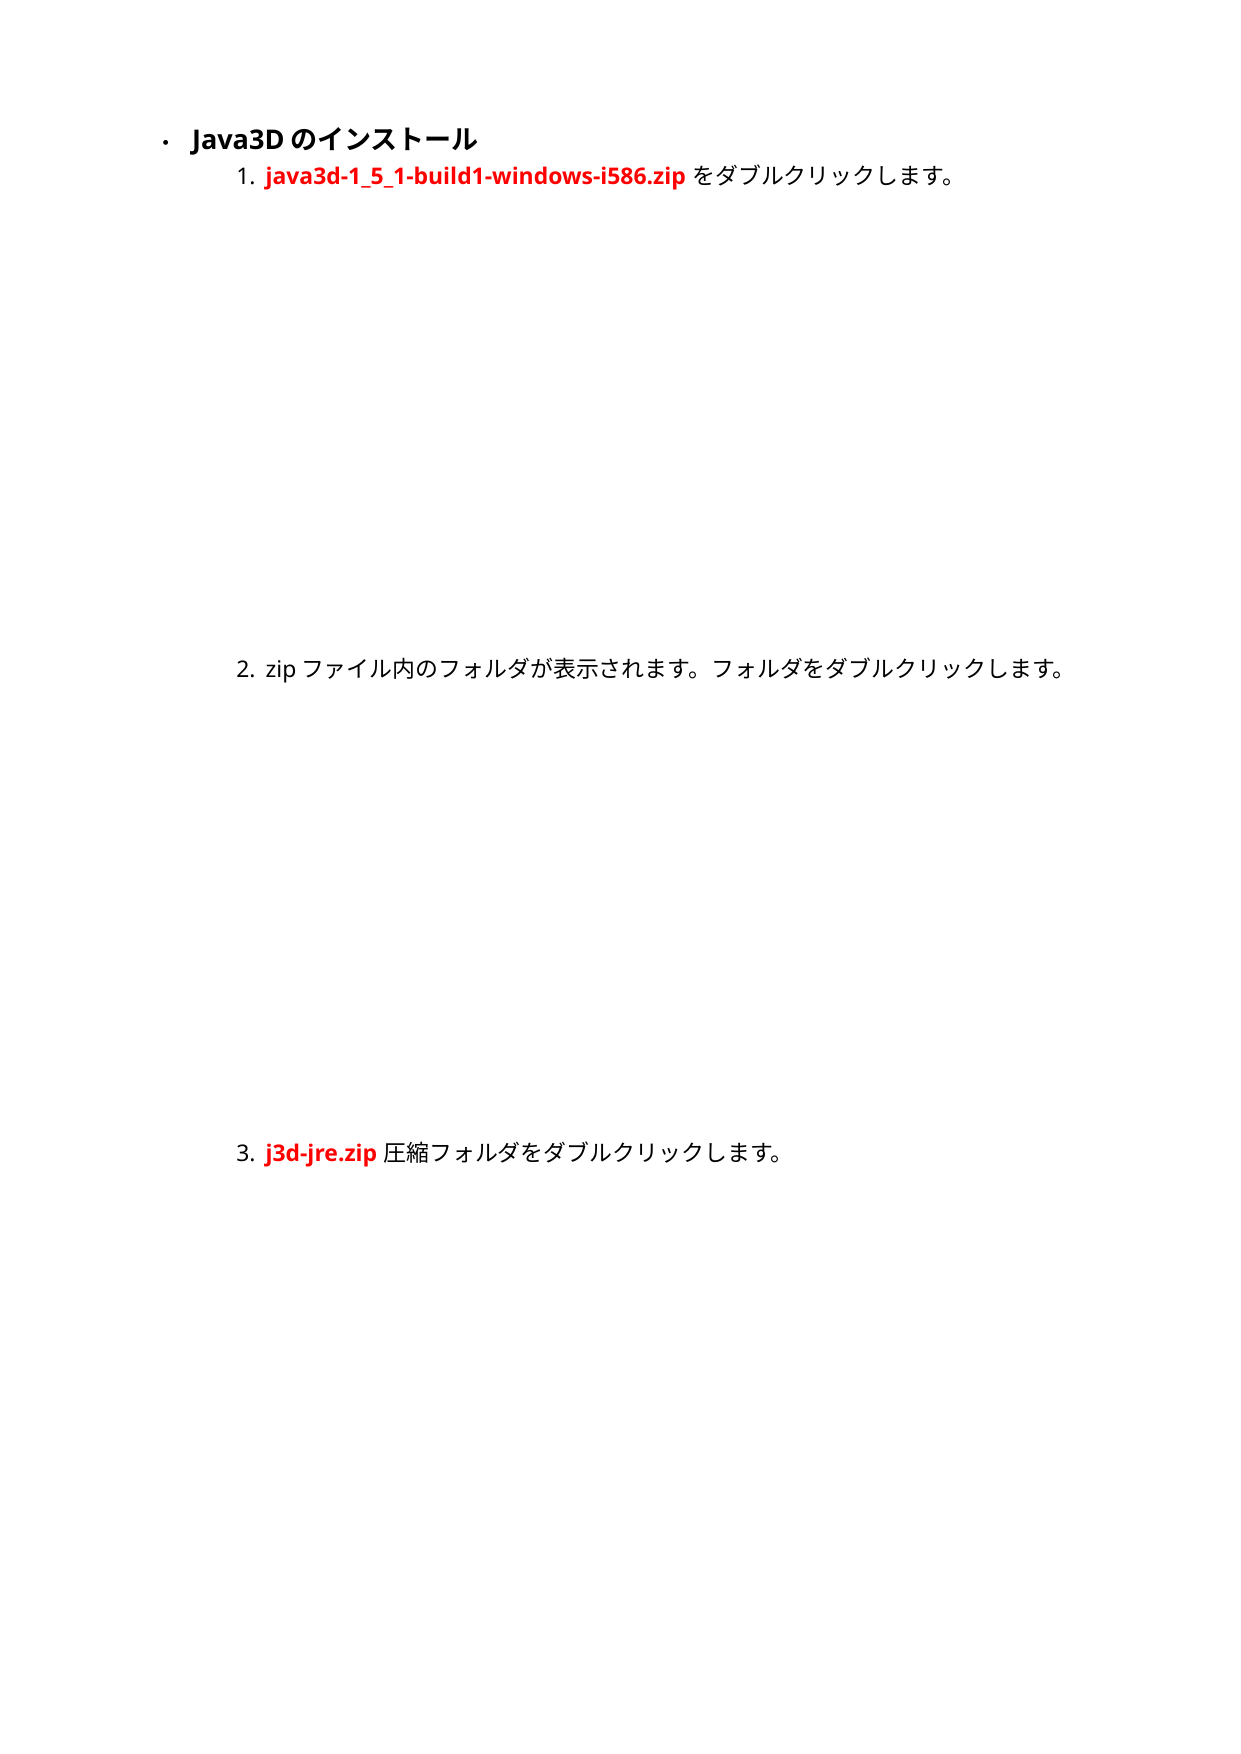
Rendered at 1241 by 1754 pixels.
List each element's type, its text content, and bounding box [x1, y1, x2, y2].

list zipファイル内のフォルダが表示されます。フォルダをダブルクリックします。 [236, 651, 1122, 1123]
list j3d-jre.zip 圧縮フォルダをダブルクリックします。 [236, 1135, 1122, 1613]
list Java3Dのインストール [162, 118, 1122, 157]
list java3d-1_5_1-build1-windows-i586.zip をダブルクリックします。 [236, 157, 1122, 638]
